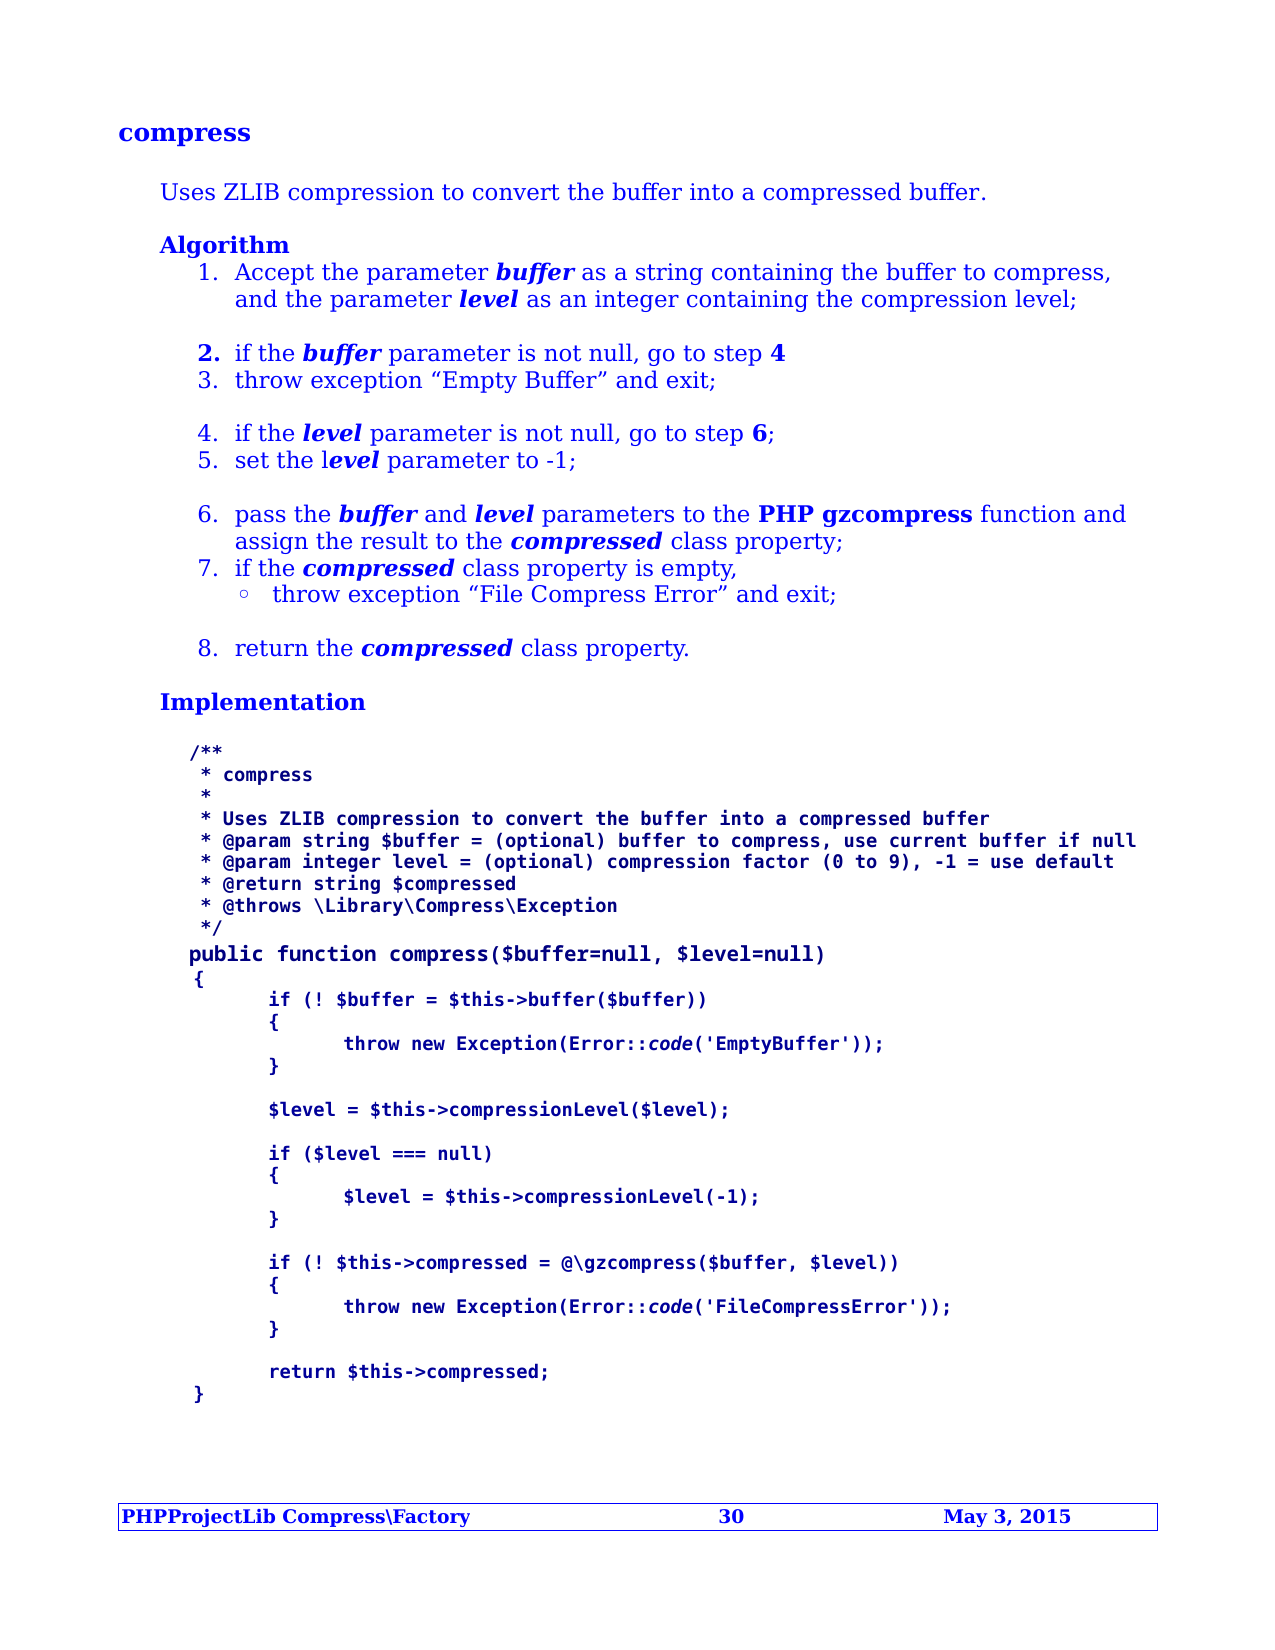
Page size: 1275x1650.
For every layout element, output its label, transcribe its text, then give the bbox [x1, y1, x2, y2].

list if the buffer parameter is not null, go to step 4 [197, 340, 1157, 367]
text throw new Exception(Error::code('FileCompressError')); [118, 1296, 1157, 1317]
list set the level parameter to -1; [197, 447, 1157, 474]
list Accept the parameter buffer as a string containing the buffer to compress, and the parameter level as an integer containing the compression level; [197, 259, 1157, 313]
text $level = $this->compressionLevel(-1); [118, 1186, 1157, 1208]
list * Uses ZLIB compression to convert the buffer into a compressed buffer [189, 808, 1157, 830]
text { [118, 1011, 1157, 1033]
list if the compressed class property is empty, [197, 555, 1157, 582]
list public function compress($buffer=null, $level=null) [189, 939, 1157, 967]
text return $this->compressed; [118, 1361, 1157, 1383]
title compress [118, 118, 1157, 147]
list throw exception “File Compress Error” and exit; [234, 582, 1157, 608]
text { [118, 1274, 1157, 1296]
text $level = $this->compressionLevel($level); [118, 1099, 1157, 1121]
text if (! $this->compressed = @\gzcompress($buffer, $level)) [118, 1252, 1157, 1274]
text throw new Exception(Error::code('EmptyBuffer')); [118, 1033, 1157, 1055]
text { [118, 1164, 1157, 1186]
list * compress [189, 764, 1157, 786]
text if (! $buffer = $this->buffer($buffer)) [118, 989, 1157, 1011]
text Uses ZLIB compression to convert the buffer into a compressed buffer. [159, 179, 1157, 205]
text } [118, 1055, 1157, 1077]
text } [118, 1208, 1157, 1230]
text { [193, 967, 1157, 989]
list * @param string $buffer = (optional) buffer to compress, use current buffer if null [189, 830, 1157, 852]
text Algorithm [159, 232, 1157, 259]
text } [118, 1317, 1157, 1339]
list if the level parameter is not null, go to step 6; [197, 420, 1157, 447]
list /** [189, 742, 1157, 764]
list * [189, 786, 1157, 808]
text if ($level === null) [118, 1142, 1157, 1164]
text } [118, 1383, 1157, 1405]
list * @param integer level = (optional) compression factor (0 to 9), -1 = use default [189, 852, 1157, 873]
text Implementation [159, 689, 1157, 716]
list * @throws \Library\Compress\Exception [189, 895, 1157, 917]
list */ [189, 917, 1157, 939]
list * @return string $compressed [189, 873, 1157, 895]
list return the compressed class property. [197, 635, 1157, 662]
list pass the buffer and level parameters to the PHP gzcompress function and assign the result to the compressed class property; [197, 501, 1157, 555]
list throw exception “Empty Buffer” and exit; [197, 367, 1157, 393]
